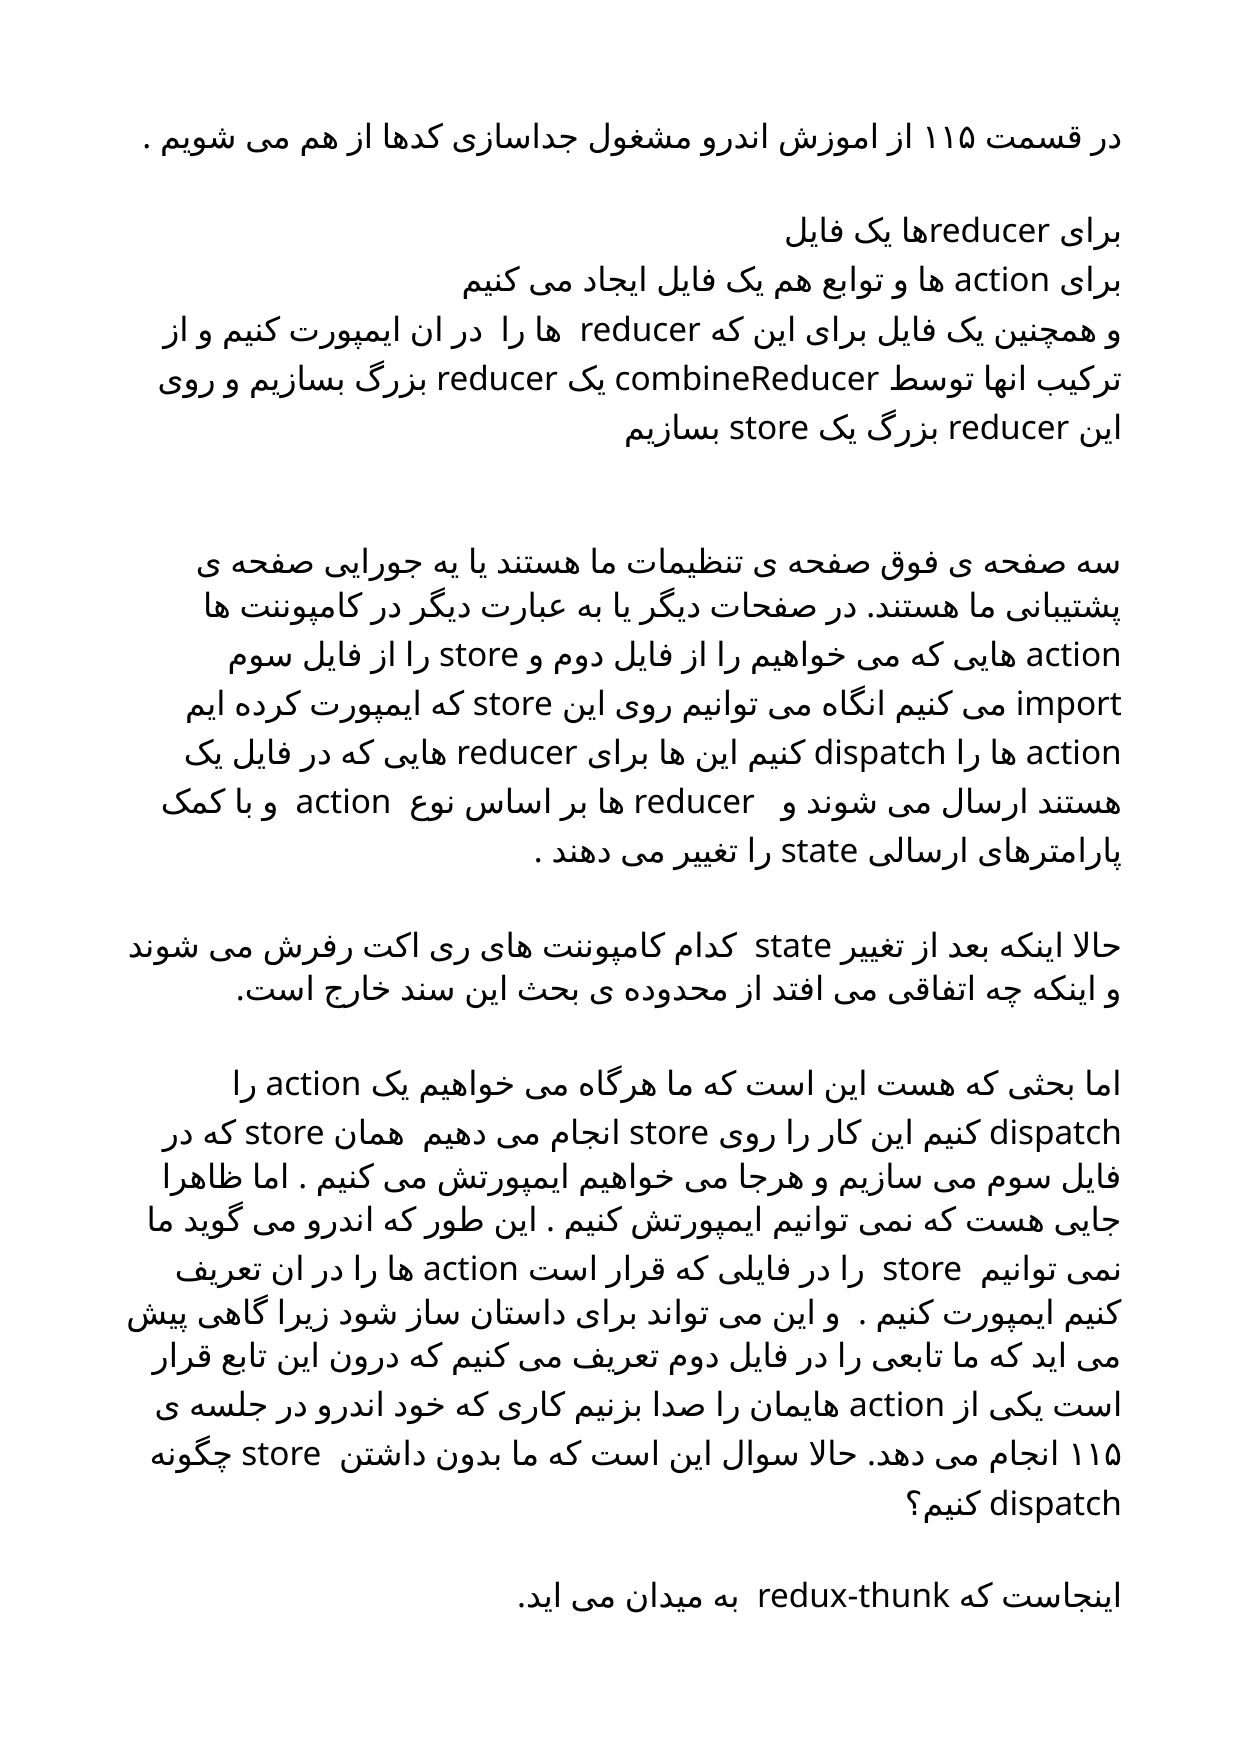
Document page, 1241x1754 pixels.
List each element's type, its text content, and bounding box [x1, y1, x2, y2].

text در قسمت ۱۱۵ از اموزش اندرو مشغول جداسازی کدها از هم می شویم . [118, 118, 1122, 162]
text برای reducerها یک فایل [118, 207, 1122, 256]
text حالا اینکه بعد از تغییر state کدام کامپوننت های ری اکت رفرش می شوند و اینکه چه اتفاقی می افتد از محدوده ی بحث این سند خارج است. [118, 922, 1122, 1014]
text و همچنین یک فایل برای این که reducer ها را در ان ایمپورت کنیم و از ترکیب انها توسط combineReducer یک reducer بزرگ بسازیم و روی این reducer بزرگ یک store بسازیم [118, 305, 1122, 453]
text برای action ها و توابع هم یک فایل ایجاد می کنیم [118, 256, 1122, 305]
text سه صفحه ی فوق صفحه ی تنظیمات ما هستند یا یه جورایی صفحه ی پشتیبانی ما هستند. در صفحات دیگر یا به عبارت دیگر در کامپوننت ها action هایی که می خواهیم را از فایل دوم و store را از فایل سوم import می کنیم انگاه می توانیم روی این store که ایمپورت کرده ایم action ها را dispatch کنیم این ها برای reducer هایی که در فایل یک هستند ارسال می شوند و reducer ها بر اساس نوع action و با کمک پارامترهای ارسالی state را تغییر می دهند . [118, 544, 1122, 876]
text اما بحثی که هست این است که ما هرگاه می خواهیم یک action را dispatch کنیم این کار را روی store انجام می دهیم همان store که در فایل سوم می سازیم و هرجا می خواهیم ایمپورتش می کنیم . اما ظاهرا جایی هست که نمی توانیم ایمپورتش کنیم . این طور که اندرو می گوید ما نمی توانیم store را در فایلی که قرار است action ها را در ان تعریف کنیم ایمپورت کنیم . و این می تواند برای داستان ساز شود زیرا گاهی پیش می اید که ما تابعی را در فایل دوم تعریف می کنیم که درون این تابع قرار است یکی از action هایمان را صدا بزنیم کاری که خود اندرو در جلسه ی ۱۱۵ انجام می دهد. حالا سوال این است که ما بدون داشتن store چگونه dispatch کنیم؟ اینجاست که redux-thunk به میدان می اید. [118, 1060, 1122, 1621]
